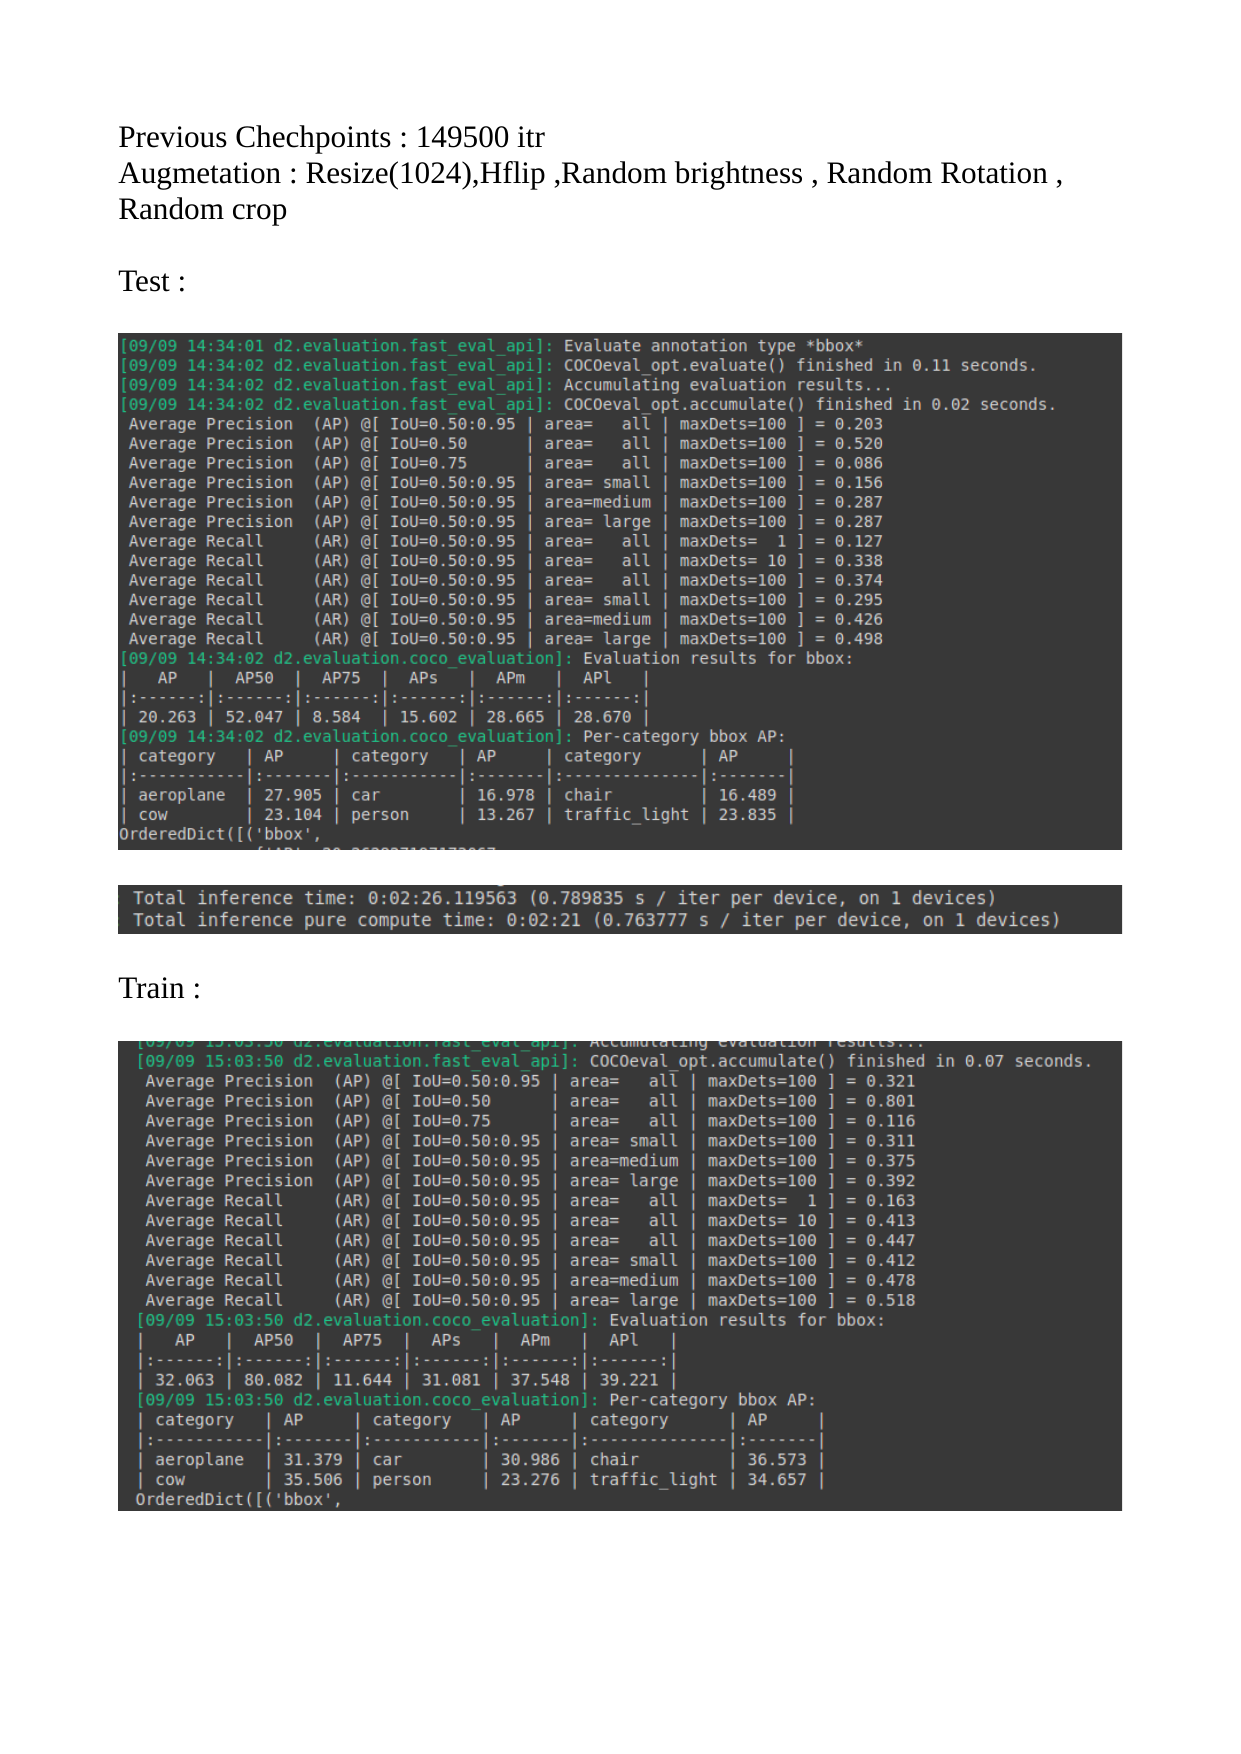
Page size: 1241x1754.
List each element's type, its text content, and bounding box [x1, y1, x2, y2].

text Previous Chechpoints : 149500 itr [118, 118, 1122, 154]
picture [118, 885, 1123, 934]
picture [118, 1041, 1123, 1511]
picture [118, 333, 1123, 850]
text Test : [118, 262, 1122, 298]
text Train : [118, 969, 1122, 1005]
text Augmetation : Resize(1024),Hflip ,Random brightness , Random Rotation , Random crop [118, 154, 1122, 226]
